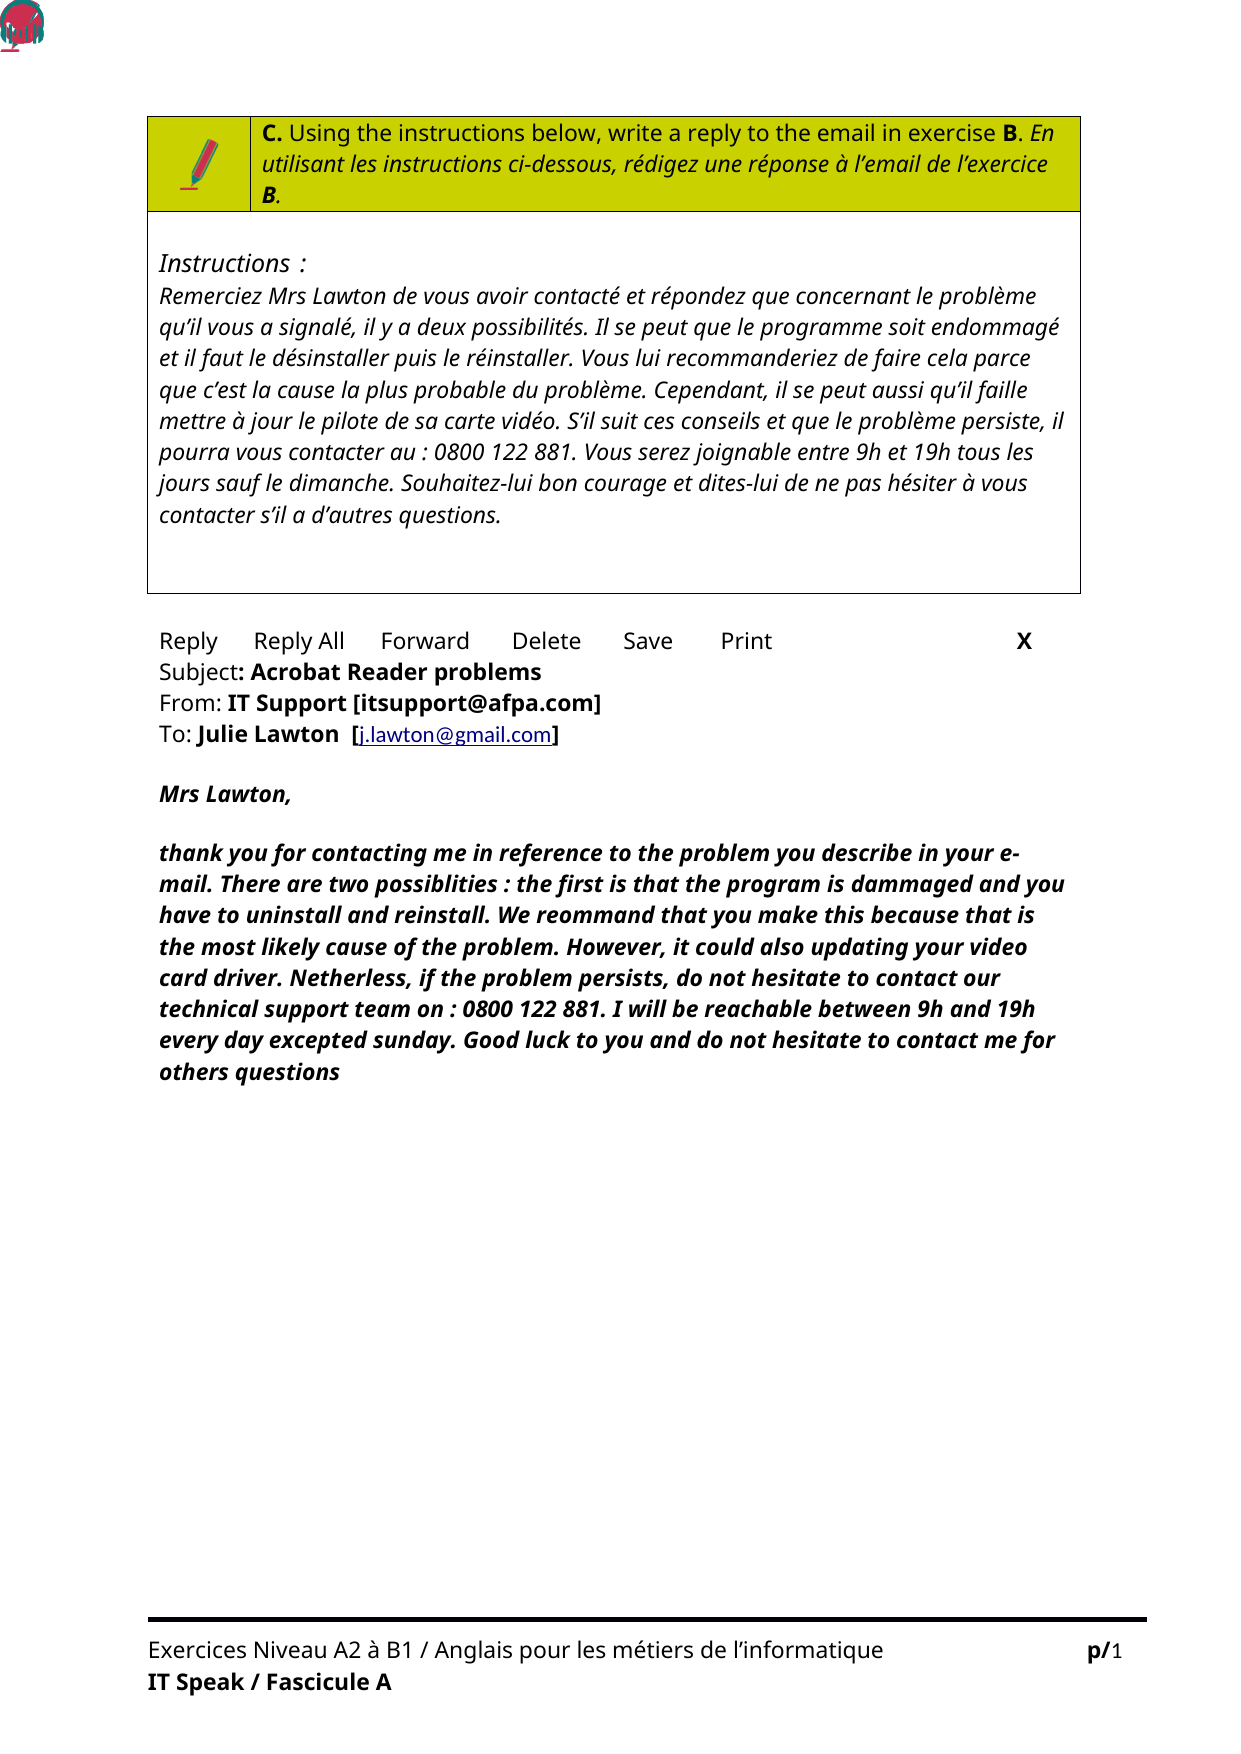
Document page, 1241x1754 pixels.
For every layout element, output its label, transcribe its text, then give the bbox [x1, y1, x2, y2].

picture [0, 0, 44, 52]
table_header [148, 117, 250, 211]
picture [179, 138, 219, 190]
table_header C. Using the instructions below, write a reply to the email in exercise B. En utilisant les instructions ci-dessous, rédigez une réponse à l’email de l’exercice B. [251, 117, 1080, 211]
table_cell Reply Reply All Forward Delete Save Print X Subject: Acrobat Reader problems From: IT Support [itsupport@afpa.com] To: Julie Lawton [j.lawton@gmail.com] Mrs Lawton, thank you for contacting me in reference to the problem you describe in your e-mail. There are two possiblities : the first is that the program is dammaged and you have to uninstall and reinstall. We reommand that you make this because that is the most likely cause of the problem. However, it could also updating your video card driver. Netherless, if the problem persists, do not hesitate to contact our technical support team on : 0800 122 881. I will be reachable between 9h and 19h every day excepted sunday. Good luck to you and do not hesitate to contact me for others questions [148, 594, 1080, 1087]
table_cell Instructions : Remerciez Mrs Lawton de vous avoir contacté et répondez que concernant le problème qu’il vous a signalé, il y a deux possibilités. Il se peut que le programme soit endommagé et il faut le désinstaller puis le réinstaller. Vous lui recommanderiez de faire cela parce que c’est la cause la plus probable du problème. Cependant, il se peut aussi qu’il faille mettre à jour le pilote de sa carte vidéo. S’il suit ces conseils et que le problème persiste, il pourra vous contacter au : 0800 122 881. Vous serez joignable entre 9h et 19h tous les jours sauf le dimanche. Souhaitez-lui bon courage et dites-lui de ne pas hésiter à vous contacter s’il a d’autres questions. [148, 212, 1080, 592]
